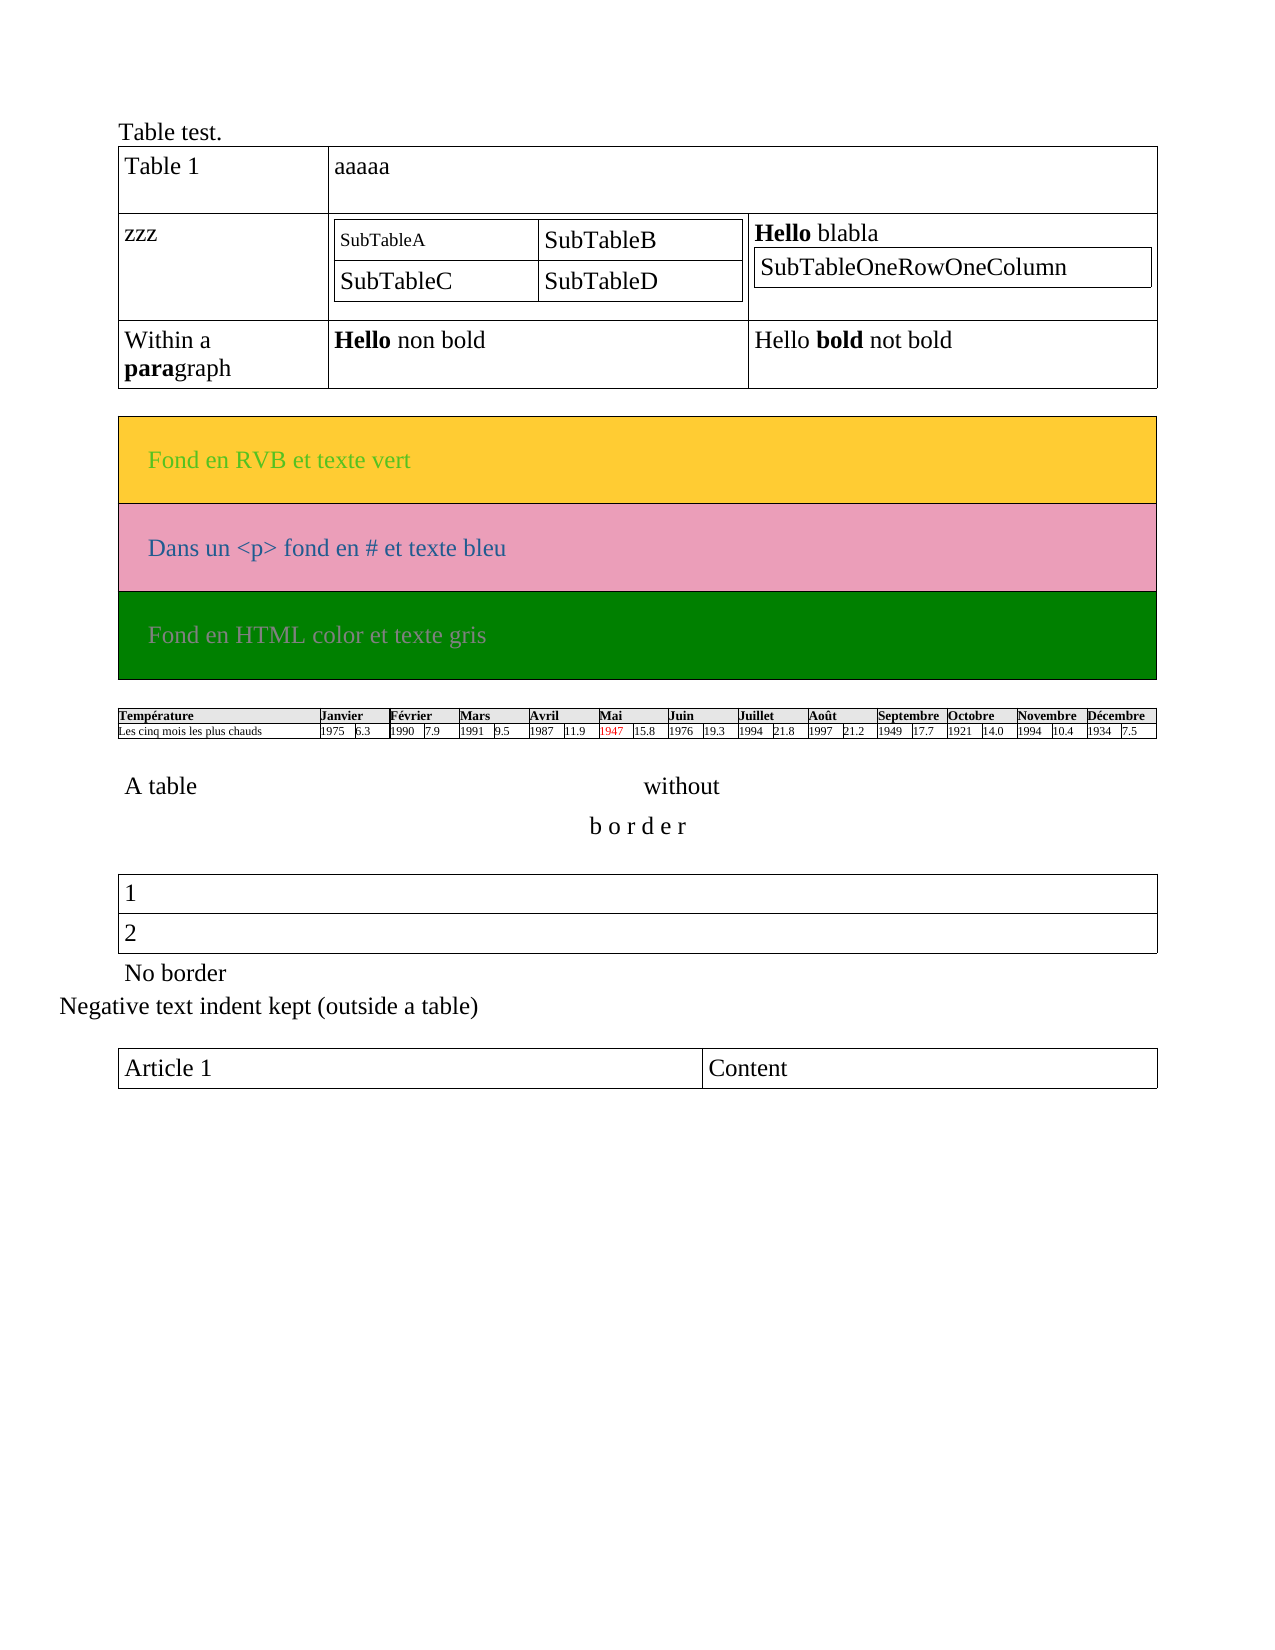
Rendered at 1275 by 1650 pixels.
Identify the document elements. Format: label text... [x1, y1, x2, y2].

table_header SubTableA [335, 220, 538, 260]
table_cell 9.5 [495, 724, 529, 738]
table_cell Article 1 [119, 1049, 702, 1088]
table_cell zzz [119, 214, 328, 320]
table_header A table [118, 767, 637, 806]
table_header Juin [669, 709, 738, 723]
table_cell Content [703, 1049, 1157, 1088]
table_header Fond en RVB et texte vert [119, 417, 1156, 503]
table_header without [638, 767, 1157, 806]
table_cell 1994 [739, 724, 773, 738]
table_header aaaaa [329, 147, 1157, 213]
table_cell 1975 [321, 724, 355, 738]
table_cell 1990 [391, 724, 424, 738]
table_header SubTableOneRowOneColumn [755, 248, 1151, 287]
table_header Mars [460, 709, 529, 723]
table_cell 1949 [878, 724, 912, 738]
table_cell 1921 [948, 724, 982, 738]
table_header Janvier [321, 709, 389, 723]
table_header Août [809, 709, 877, 723]
table_cell 1997 [809, 724, 843, 738]
table_cell b o r d e r [118, 806, 1157, 846]
table_cell 1934 [1088, 724, 1121, 738]
table_cell Les cinq mois les plus chauds [119, 724, 320, 738]
table_header Table 1 [119, 147, 328, 213]
table_cell 21.2 [844, 724, 877, 738]
table_header Juillet [739, 709, 808, 723]
table_header Mai [600, 709, 668, 723]
table_cell Hello bold not bold [749, 321, 1157, 388]
table_cell 6.3 [356, 724, 389, 738]
table_header 1 [119, 875, 1157, 913]
table_cell 7.9 [425, 724, 459, 738]
text Negative text indent kept (outside a table) [59, 992, 1157, 1020]
table_cell 14.0 [983, 724, 1017, 738]
table_header SubTableB [539, 220, 742, 260]
table_cell 1991 [460, 724, 494, 738]
table_cell Within a paragraph [119, 321, 328, 388]
table_cell Fond en HTML color et texte gris [119, 592, 1156, 679]
table_cell 17.7 [913, 724, 947, 738]
table_cell 2 [119, 914, 1157, 953]
table_header Température [119, 709, 320, 723]
table_cell [329, 214, 748, 320]
table_header Décembre [1088, 709, 1156, 723]
table_header No border [118, 954, 1157, 992]
table_header Septembre [878, 709, 947, 723]
table_cell 1994 [1018, 724, 1052, 738]
table_cell 1976 [669, 724, 703, 738]
text Table test. [118, 118, 1157, 146]
table_cell 11.9 [565, 724, 599, 738]
table_cell SubTableC [335, 261, 538, 301]
table_cell 1987 [530, 724, 564, 738]
table_header Novembre [1018, 709, 1087, 723]
table_header Octobre [948, 709, 1017, 723]
table_cell 10.4 [1053, 724, 1087, 738]
table_cell 21.8 [774, 724, 808, 738]
table_cell 1947 [600, 724, 633, 738]
table_cell Dans un <p> fond en # et texte bleu [119, 504, 1156, 591]
table_cell 7.5 [1122, 724, 1156, 738]
table_cell 19.3 [704, 724, 738, 738]
table_cell Hello blabla [749, 214, 1157, 320]
table_header Avril [530, 709, 599, 723]
table_header Février [391, 709, 459, 723]
table_cell 15.8 [634, 724, 668, 738]
table_cell Hello non bold [329, 321, 748, 388]
table_cell SubTableD [539, 261, 742, 301]
